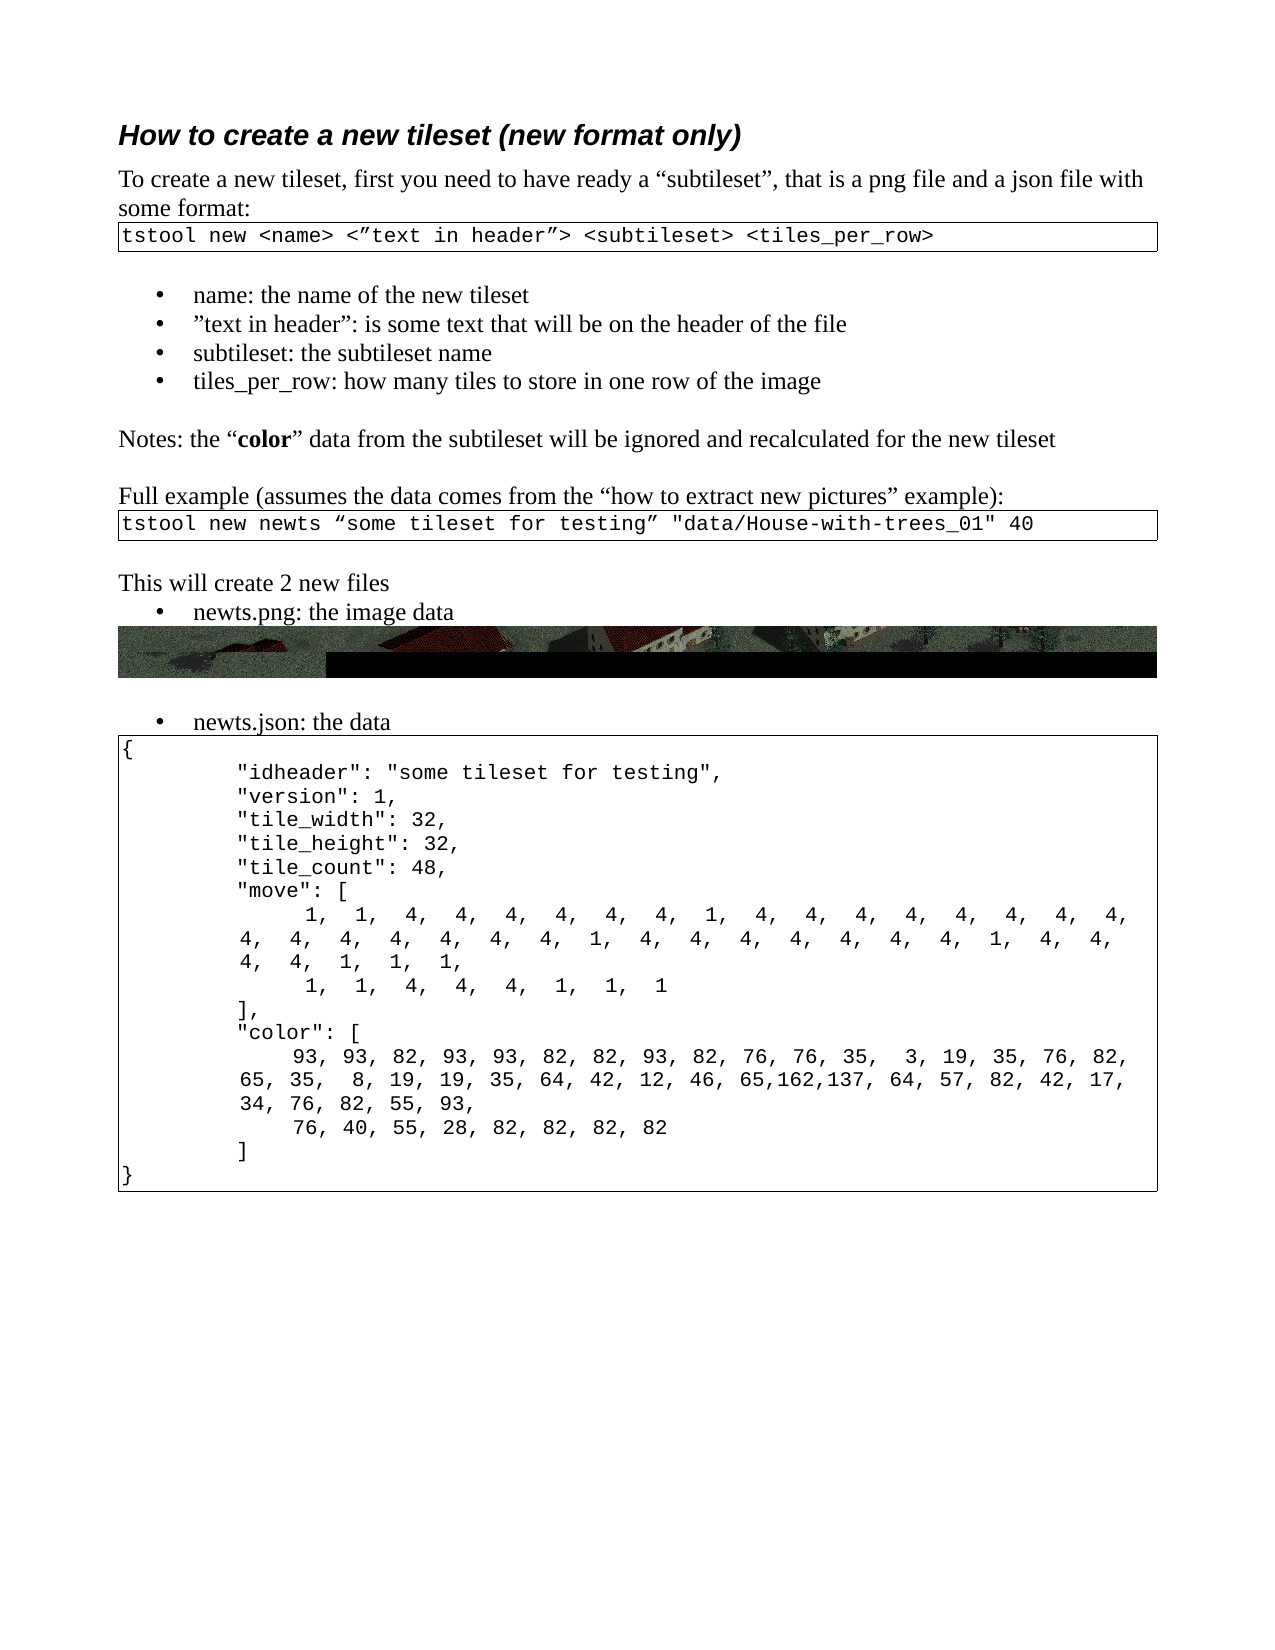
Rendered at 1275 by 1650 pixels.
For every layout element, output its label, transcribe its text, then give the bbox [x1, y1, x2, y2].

text { [119, 736, 1157, 759]
text Full example (assumes the data comes from the “how to extract new pictures” example): [118, 481, 1157, 510]
text ] [119, 1137, 1157, 1161]
text 76, 40, 55, 28, 82, 82, 82, 82 [119, 1114, 1157, 1137]
text To create a new tileset, first you need to have ready a “subtileset”, that is a png file and a json file with some format: [118, 164, 1157, 222]
text Notes: the “color” data from the subtileset will be ignored and recalculated for the new tileset [118, 424, 1157, 453]
text "tile_height": 32, [119, 830, 1157, 854]
list tiles_per_row: how many tiles to store in one row of the image [156, 366, 1157, 395]
text } [119, 1161, 1157, 1191]
text "move": [ [119, 877, 1157, 901]
text "version": 1, [119, 783, 1157, 806]
text "tile_count": 48, [119, 854, 1157, 877]
text tstool new newts “some tileset for testing” "data/House-with-trees_01" 40 [119, 511, 1157, 540]
subtitle How to create a new tileset (new format only) [118, 118, 1157, 152]
text 93, 93, 82, 93, 93, 82, 82, 93, 82, 76, 76, 35, 3, 19, 35, 76, 82, 65, 35, 8, 19, 19, 35, 64, 42, 12, 46, 65,162,137, 64, 57, 82, 42, 17, 34, 76, 82, 55, 93, [119, 1043, 1157, 1114]
text 1, 1, 4, 4, 4, 1, 1, 1 [119, 972, 1157, 996]
list subtileset: the subtileset name [156, 338, 1157, 366]
text tstool new <name> <”text in header”> <subtileset> <tiles_per_row> [119, 223, 1157, 251]
text ], [119, 996, 1157, 1019]
text "tile_width": 32, [119, 806, 1157, 830]
list name: the name of the new tileset [156, 280, 1157, 309]
text 1, 1, 4, 4, 4, 4, 4, 4, 1, 4, 4, 4, 4, 4, 4, 4, 4, 4, 4, 4, 4, 4, 4, 4, 1, 4, 4, 4, 4, 4, 4, 4, 1, 4, 4, 4, 4, 1, 1, 1, [119, 901, 1157, 972]
text "color": [ [119, 1019, 1157, 1043]
list ”text in header”: is some text that will be on the header of the file [156, 309, 1157, 338]
list newts.json: the data [156, 707, 1157, 735]
text "idheader": "some tileset for testing", [119, 759, 1157, 783]
list newts.png: the image data [156, 597, 1157, 626]
text This will create 2 new files [118, 568, 1157, 597]
picture [118, 626, 1157, 678]
